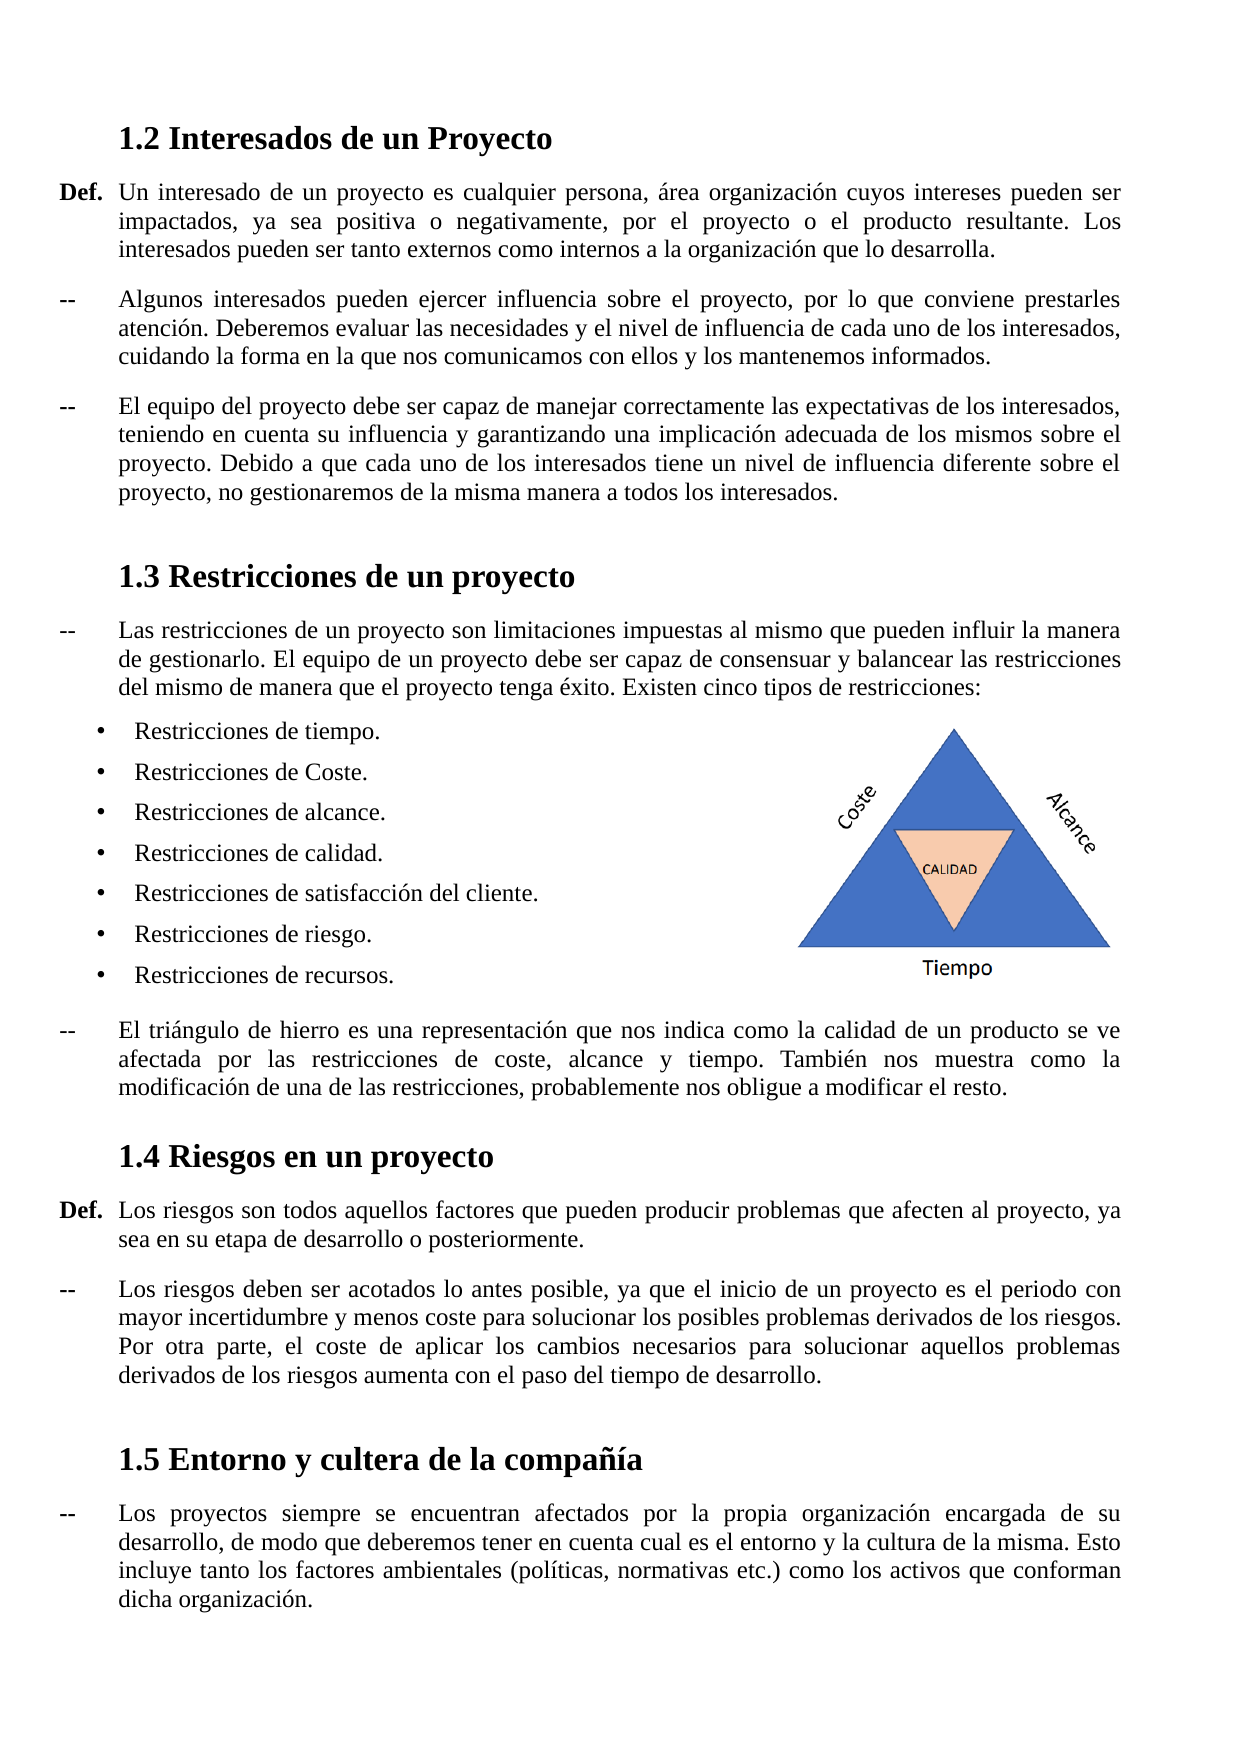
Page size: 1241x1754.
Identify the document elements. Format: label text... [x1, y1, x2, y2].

list Restricciones de riesgo. [97, 919, 785, 948]
text Def. Los riesgos son todos aquellos factores que pueden producir problemas que afecten al proyecto, ya sea en su etapa de desarrollo o posteriormente. [59, 1196, 1122, 1253]
list Restricciones de alcance. [97, 797, 785, 826]
text -- El equipo del proyecto debe ser capaz de manejar correctamente las expectativas de los interesados, teniendo en cuenta su influencia y garantizando una implicación adecuada de los mismos sobre el proyecto. Debido a que cada uno de los interesados tiene un nivel de influencia diferente sobre el proyecto, no gestionaremos de la misma manera a todos los interesados. [59, 391, 1122, 506]
list Restricciones de Coste. [97, 757, 785, 785]
text 1.4 Riesgos en un proyecto [118, 1137, 1122, 1175]
list Restricciones de satisfacción del cliente. [97, 878, 785, 907]
text -- Algunos interesados pueden ejercer influencia sobre el proyecto, por lo que conviene prestarles atención. Deberemos evaluar las necesidades y el nivel de influencia de cada uno de los interesados, cuidando la forma en la que nos comunicamos con ellos y los mantenemos informados. [59, 284, 1122, 370]
list Restricciones de calidad. [97, 838, 785, 867]
text 1.3 Restricciones de un proyecto [118, 556, 1122, 594]
picture [785, 716, 1123, 982]
text Def. Un interesado de un proyecto es cualquier persona, área organización cuyos intereses pueden ser impactados, ya sea positiva o negativamente, por el proyecto o el producto resultante. Los interesados pueden ser tanto externos como internos a la organización que lo desarrolla. [59, 177, 1122, 263]
list Restricciones de tiempo. [97, 716, 785, 745]
text -- Los proyectos siempre se encuentran afectados por la propia organización encargada de su desarrollo, de modo que deberemos tener en cuenta cual es el entorno y la cultura de la misma. Esto incluye tanto los factores ambientales (políticas, normativas etc.) como los activos que conforman dicha organización. [59, 1498, 1122, 1613]
text -- Los riesgos deben ser acotados lo antes posible, ya que el inicio de un proyecto es el periodo con mayor incertidumbre y menos coste para solucionar los posibles problemas derivados de los riesgos. Por otra parte, el coste de aplicar los cambios necesarios para solucionar aquellos problemas derivados de los riesgos aumenta con el paso del tiempo de desarrollo. [59, 1274, 1122, 1389]
text 1.5 Entorno y cultera de la compañía [118, 1439, 1122, 1477]
text -- Las restricciones de un proyecto son limitaciones impuestas al mismo que pueden influir la manera de gestionarlo. El equipo de un proyecto debe ser capaz de consensuar y balancear las restricciones del mismo de manera que el proyecto tenga éxito. Existen cinco tipos de restricciones: [59, 615, 1122, 701]
list Restricciones de recursos. [97, 960, 1122, 988]
text -- El triángulo de hierro es una representación que nos indica como la calidad de un producto se ve afectada por las restricciones de coste, alcance y tiempo. También nos muestra como la modificación de una de las restricciones, probablemente nos obligue a modificar el resto. [59, 1015, 1122, 1101]
text 1.2 Interesados de un Proyecto [118, 118, 1122, 156]
